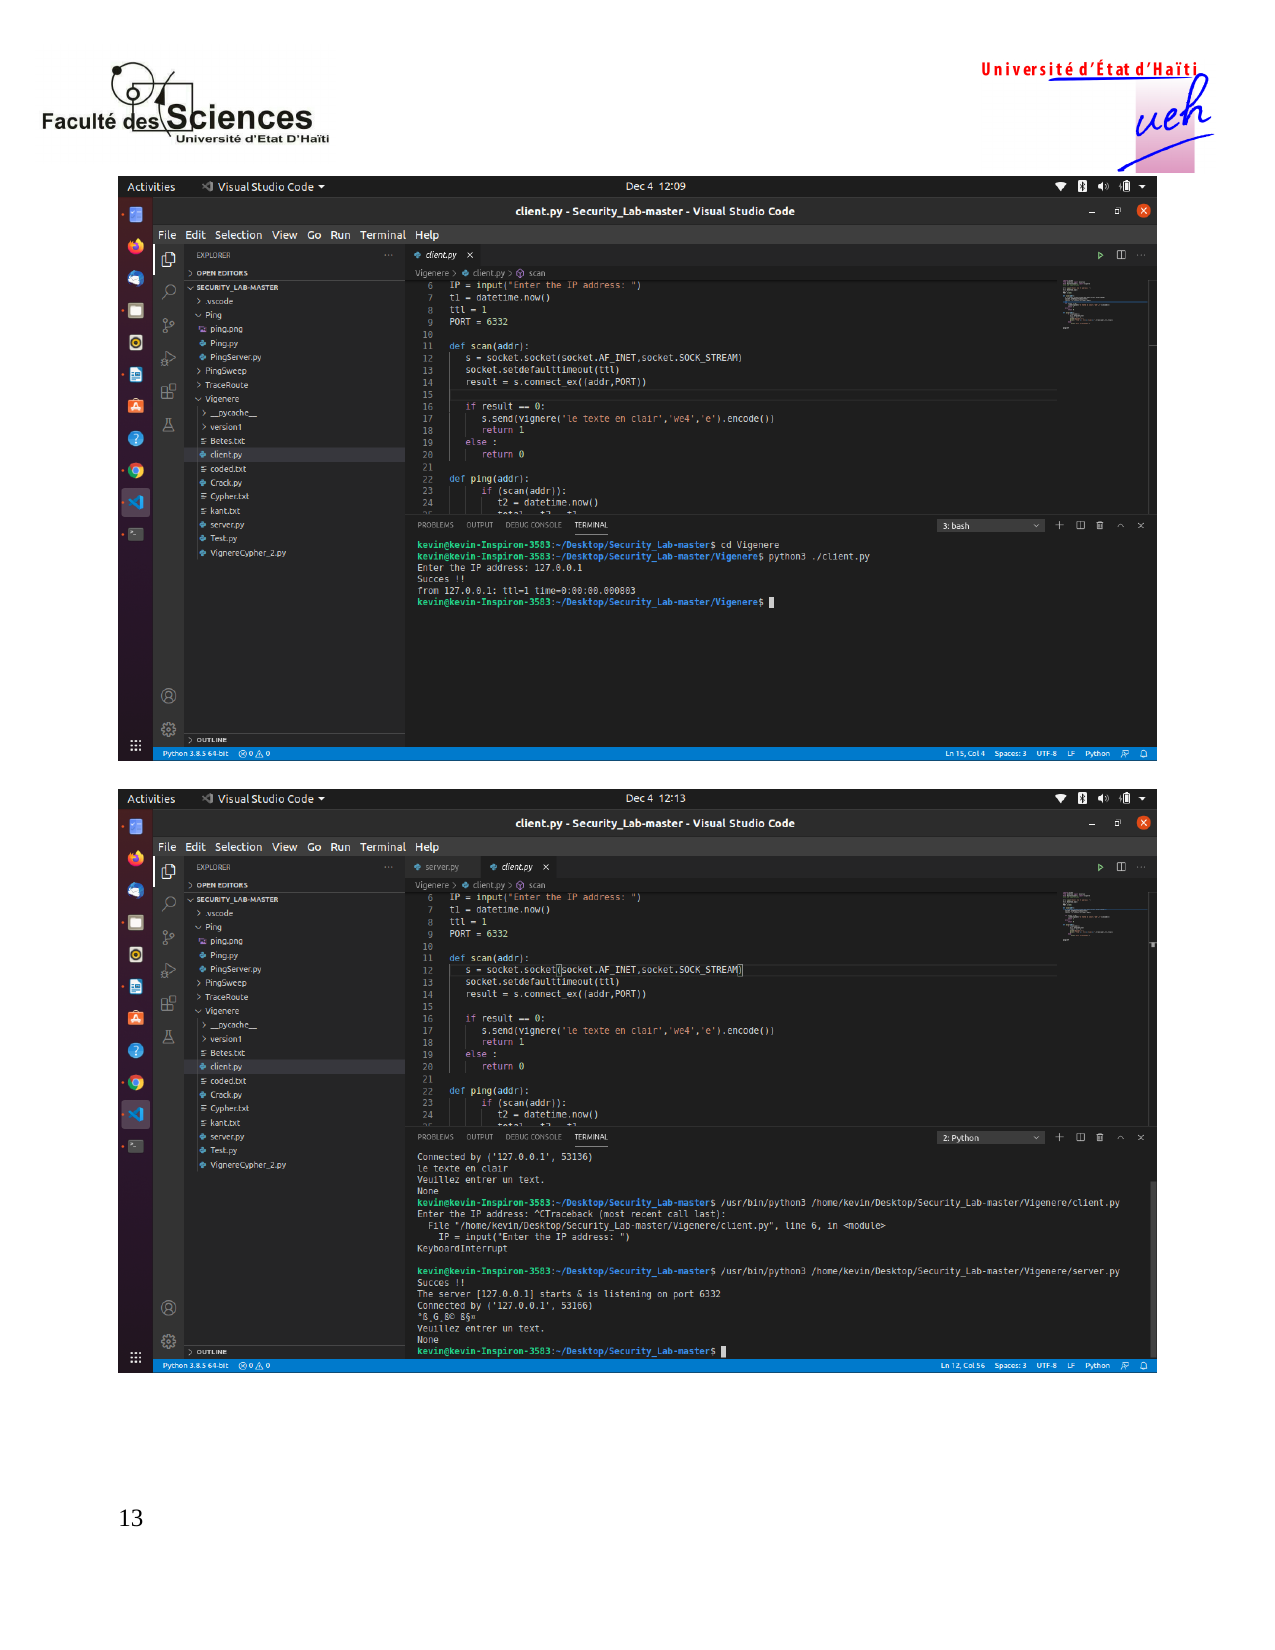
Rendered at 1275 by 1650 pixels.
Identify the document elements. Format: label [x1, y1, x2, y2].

picture [35, 44, 337, 164]
picture [981, 59, 1216, 174]
picture [118, 176, 1157, 761]
picture [118, 789, 1157, 1373]
